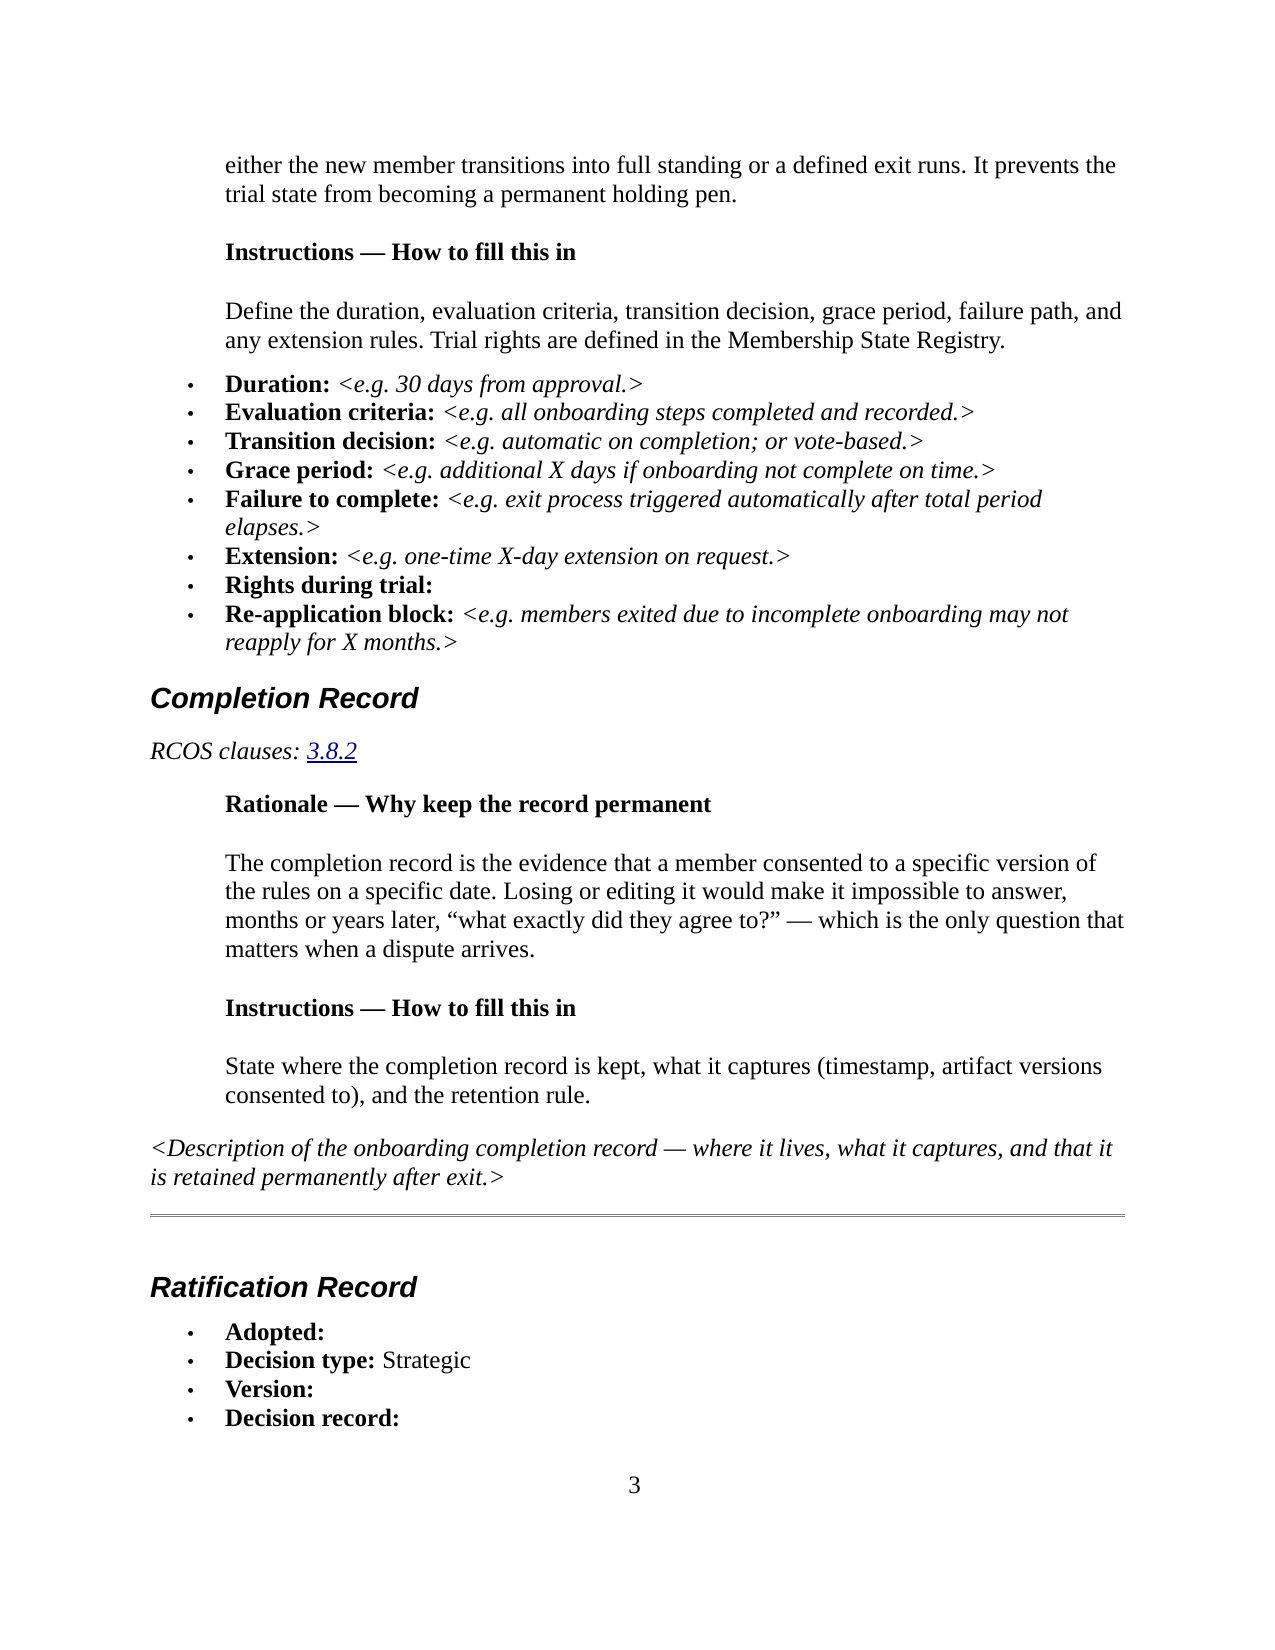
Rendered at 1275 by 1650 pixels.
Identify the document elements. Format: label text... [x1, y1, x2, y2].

list Re-application block: <e.g. members exited due to incomplete onboarding may not reapply for X months.> [187, 599, 1125, 656]
text State where the completion record is kept, what it captures (timestamp, artifact versions consented to), and the retention rule. [225, 1051, 1125, 1109]
list Adopted: [187, 1317, 1125, 1345]
list Extension: <e.g. one-time X-day extension on request.> [187, 541, 1125, 570]
list Rights during trial: [187, 570, 1125, 599]
list Transition decision: <e.g. automatic on completion; or vote-based.> [187, 426, 1125, 455]
text either the new member transitions into full standing or a defined exit runs. It prevents the trial state from becoming a permanent holding pen. [225, 150, 1125, 207]
list Duration: <e.g. 30 days from approval.> [187, 369, 1125, 397]
list Decision record: [187, 1403, 1125, 1432]
text Rationale — Why keep the record permanent [225, 789, 1125, 818]
text Instructions — How to fill this in [225, 237, 1125, 266]
list Version: [187, 1374, 1125, 1403]
list Grace period: <e.g. additional X days if onboarding not complete on time.> [187, 455, 1125, 484]
list Evaluation criteria: <e.g. all onboarding steps completed and recorded.> [187, 397, 1125, 426]
subtitle Completion Record [150, 681, 1125, 715]
text Instructions — How to fill this in [225, 993, 1125, 1021]
text RCOS clauses: 3.8.2 [150, 736, 1125, 765]
text <Description of the onboarding completion record — where it lives, what it captures, and that it is retained permanently after exit.> [150, 1133, 1125, 1190]
subtitle Ratification Record [150, 1271, 1125, 1304]
list Failure to complete: <e.g. exit process triggered automatically after total period elapses.> [187, 484, 1125, 541]
list Decision type: Strategic [187, 1345, 1125, 1374]
text The completion record is the evidence that a member consented to a specific version of the rules on a specific date. Losing or editing it would make it impossible to answer, months or years later, “what exactly did they agree to?” — which is the only question that matters when a dispute arrives. [225, 848, 1125, 963]
text Define the duration, evaluation criteria, transition decision, grace period, failure path, and any extension rules. Trial rights are defined in the Membership State Registry. [225, 296, 1125, 354]
